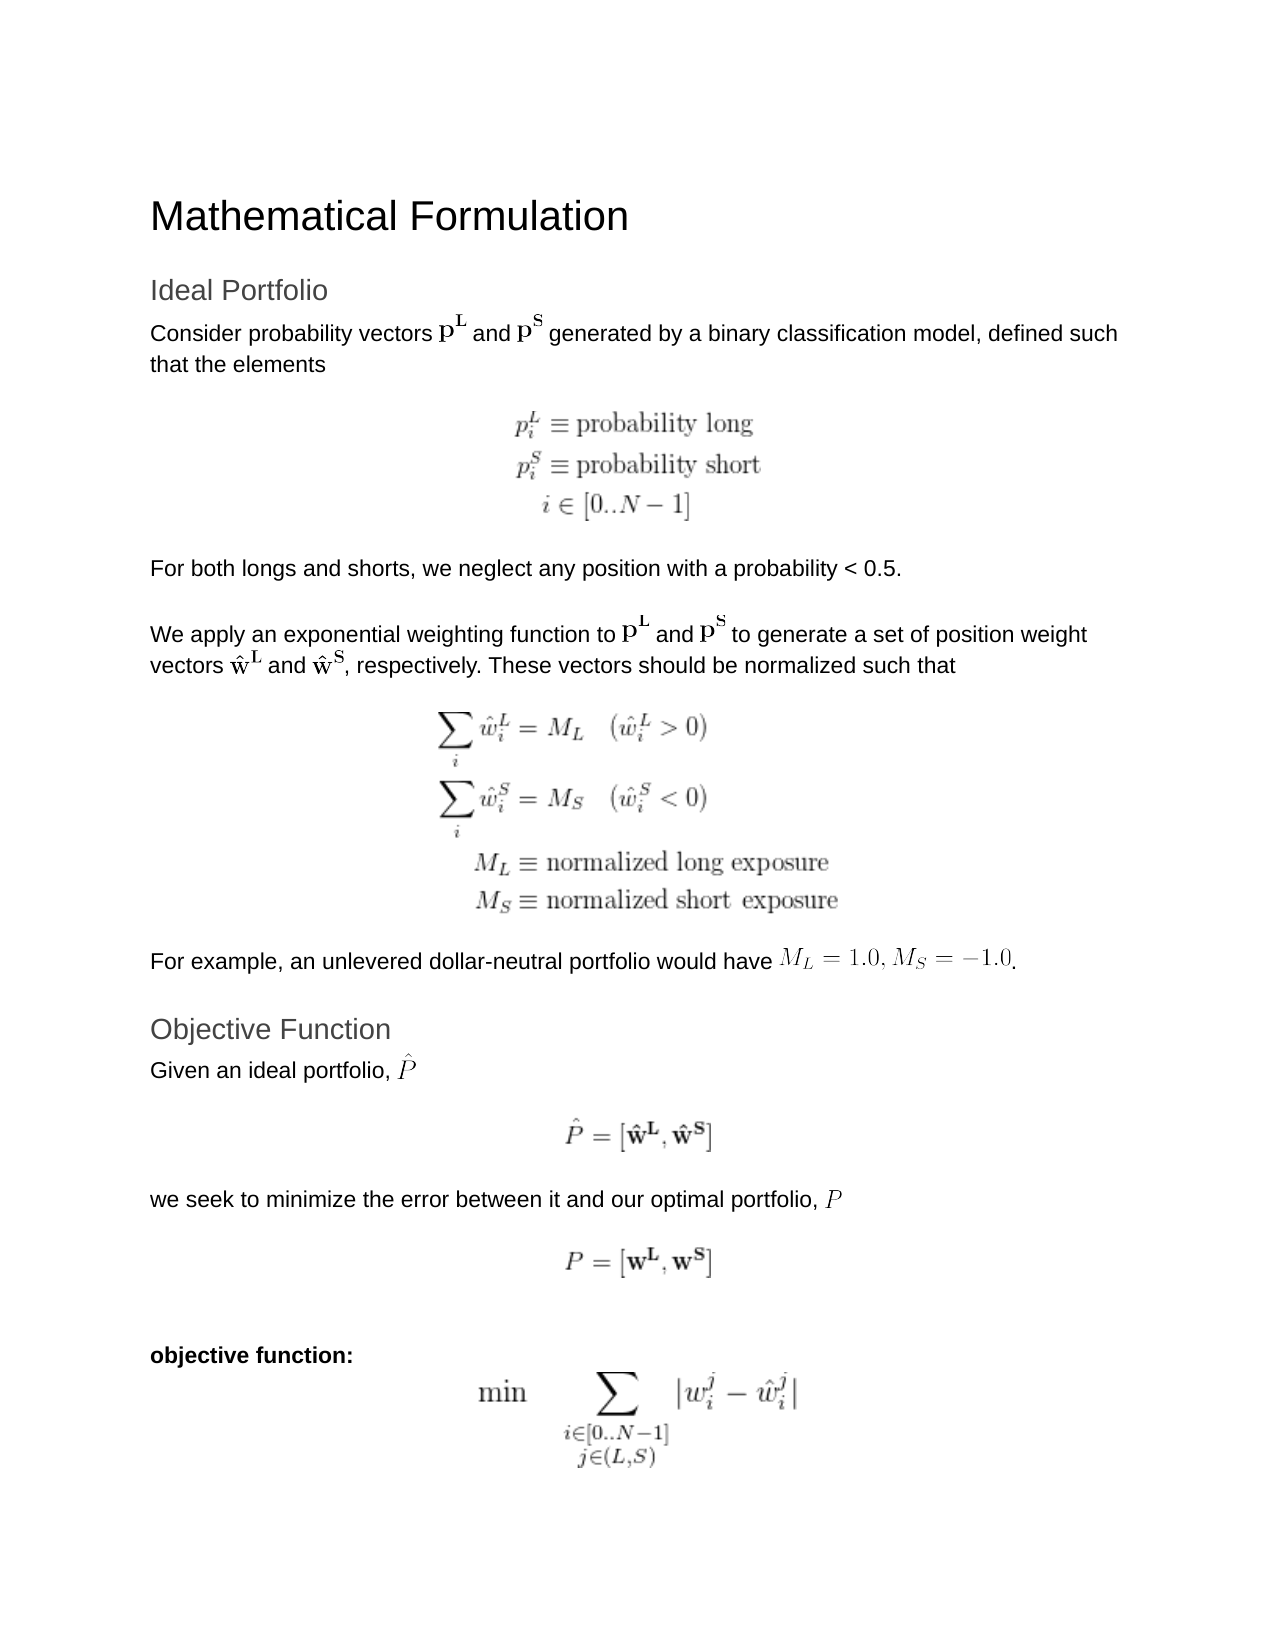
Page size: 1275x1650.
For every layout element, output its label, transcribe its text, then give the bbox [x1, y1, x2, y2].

text For both longs and shorts, we neglect any position with a probability < 0.5. [150, 554, 1125, 581]
picture [564, 1117, 711, 1152]
picture [700, 615, 726, 642]
subtitle Objective Function [150, 1012, 1125, 1045]
text Given an ideal portfolio, [150, 1054, 1125, 1083]
picture [825, 1190, 842, 1208]
subtitle Mathematical Formulation [150, 192, 1125, 239]
text we seek to minimize the error between it and our optimal portfolio, [150, 1186, 1125, 1212]
picture [478, 1372, 797, 1468]
picture [514, 411, 761, 521]
text For example, an unlevered dollar-neutral portfolio would have . [150, 948, 1125, 974]
picture [312, 650, 344, 674]
text objective function: [150, 1342, 1125, 1368]
picture [397, 1053, 416, 1079]
text Consider probability vectors and generated by a binary classification model, defined such that the elements [150, 315, 1125, 377]
text We apply an exponential weighting function to and to generate a set of position weight vectors and , respectively. These vectors should be normalized such that [150, 615, 1125, 678]
picture [564, 1246, 711, 1278]
picture [779, 948, 1011, 970]
picture [437, 712, 838, 915]
picture [622, 615, 650, 642]
picture [230, 650, 262, 674]
picture [517, 314, 543, 342]
subtitle Ideal Portfolio [150, 273, 1125, 306]
picture [439, 314, 467, 342]
